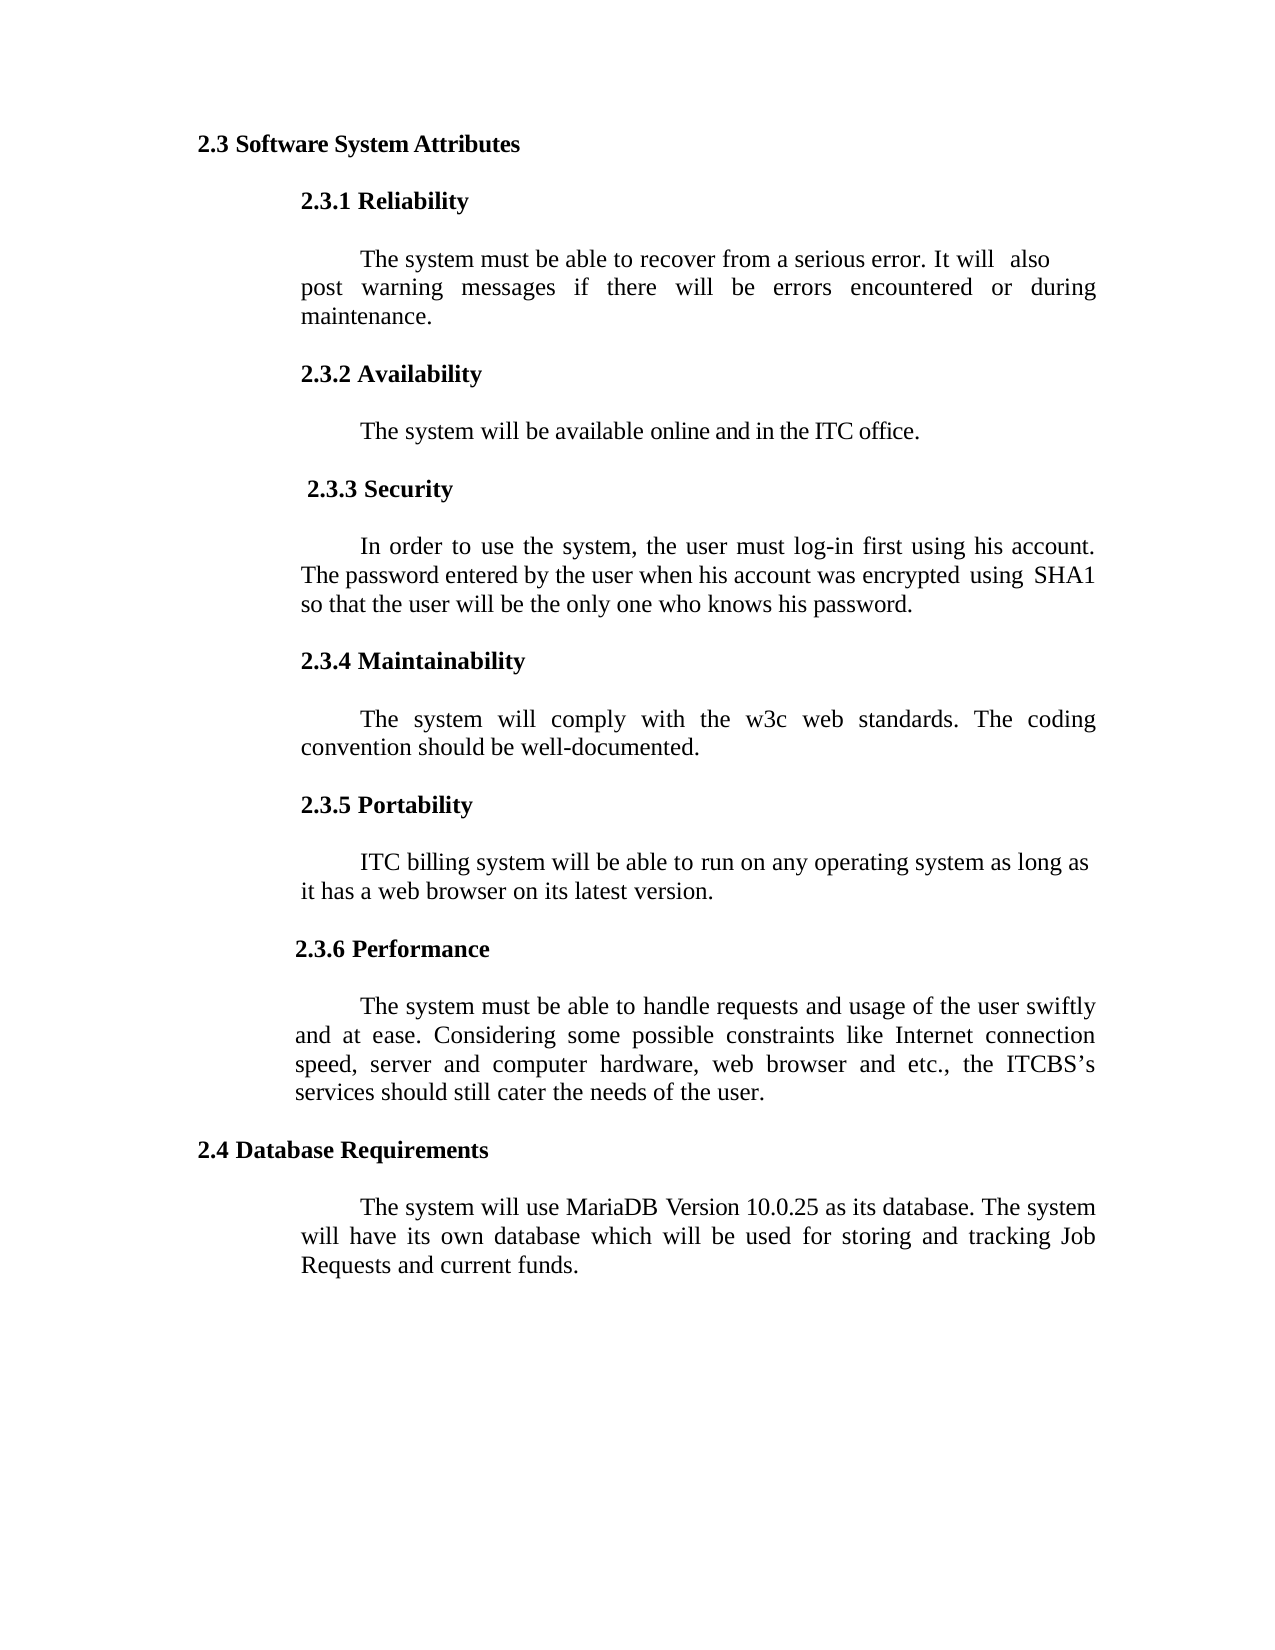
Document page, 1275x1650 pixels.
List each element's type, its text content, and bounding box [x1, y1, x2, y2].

text In order to use the system, the user must log-in first using his account. The password entered by the user when his account was encrypted using SHA1 so that the user will be the only one who knows his password. [301, 531, 1096, 617]
text ITC billing system will be able to run on any operating system as long as it has a web browser on its latest version. [301, 847, 1096, 905]
text The system must be able to recover from a serious error. It will also post warning messages if there will be errors encountered or during maintenance. [301, 244, 1096, 330]
text 2.3.4 Maintainability [301, 646, 1096, 675]
text The system will be available online and in the ITC office. [360, 416, 1096, 445]
text 2.3.5 Portability [301, 790, 1096, 819]
text 2.3.1 Reliability [301, 186, 1096, 215]
text The system will use MariaDB Version 10.0.25 as its database. The system will have its own database which will be used for storing and tracking Job Requests and current funds. [301, 1192, 1096, 1279]
text 2.4 Database Requirements [123, 1135, 1096, 1164]
text 2.3.2 Availability [301, 359, 1096, 387]
text 2.3 Software System Attributes [123, 129, 1096, 157]
text The system must be able to handle requests and usage of the user swiftly and at ease. Considering some possible constraints like Internet connection speed, server and computer hardware, web browser and etc., the ITCBS’s services should still cater the needs of the user. [295, 991, 1096, 1106]
text 2.3.6 Performance [295, 934, 1096, 962]
text 2.3.3 Security [301, 474, 1096, 502]
text The system will comply with the w3c web standards. The coding convention should be well-documented. [301, 704, 1096, 761]
